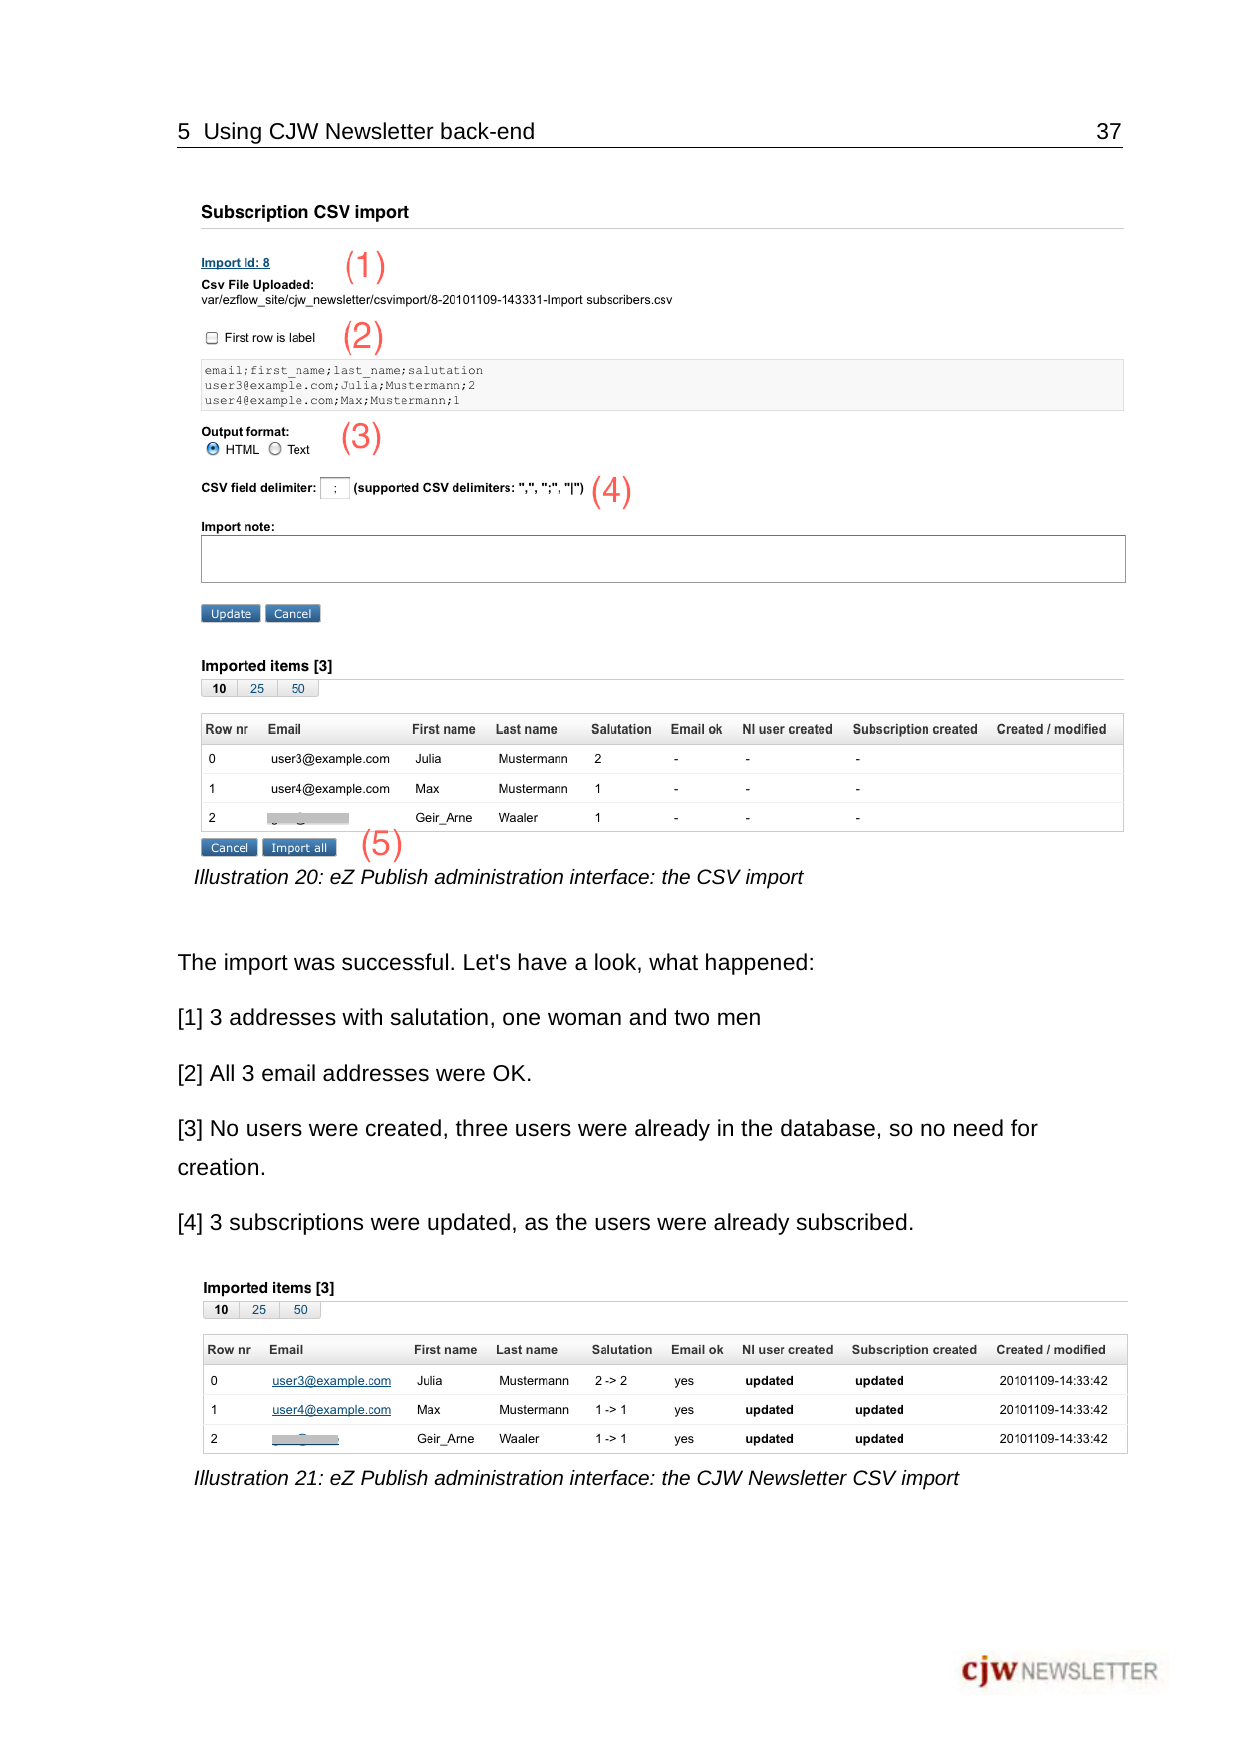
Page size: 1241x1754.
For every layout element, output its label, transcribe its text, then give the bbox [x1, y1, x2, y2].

text [2] All 3 email addresses were OK. [177, 1060, 1122, 1086]
picture [193, 1273, 1136, 1467]
picture [953, 1650, 1170, 1695]
text [1] 3 addresses with salutation, one woman and two men [177, 1005, 1122, 1031]
text The import was successful. Let's have a look, what happened: [177, 949, 1122, 976]
text Illustration 21: eZ Publish administration interface: the CJW Newsletter CSV import [194, 1467, 1135, 1490]
text [3] No users were created, three users were already in the database, so no need for creation. [177, 1115, 1122, 1180]
text Illustration 20: eZ Publish administration interface: the CSV import [194, 866, 1134, 889]
picture [193, 198, 1135, 866]
text [4] 3 subscriptions were updated, as the users were already subscribed. [177, 1209, 1122, 1236]
